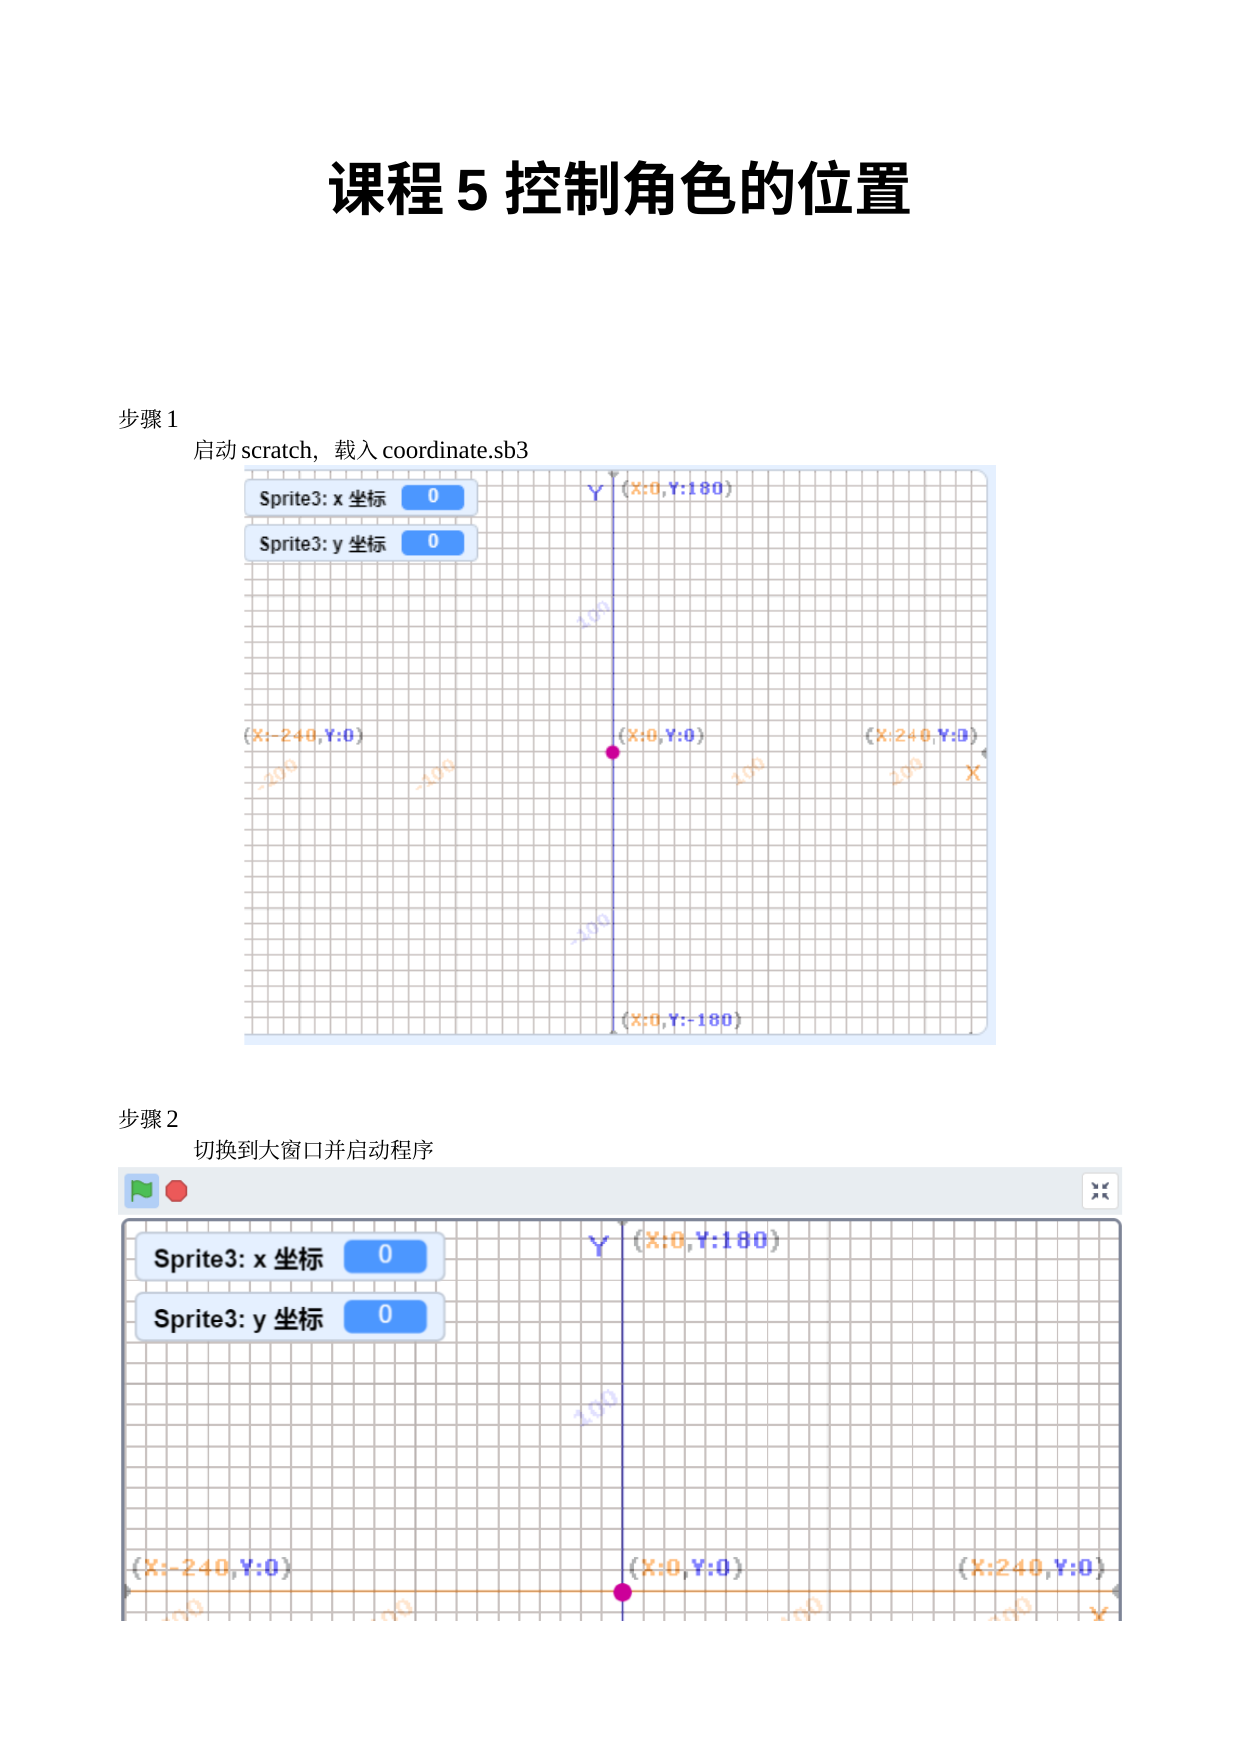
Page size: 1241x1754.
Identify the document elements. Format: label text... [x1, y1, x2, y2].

text 步骤2 [118, 1102, 1122, 1134]
text 启动scratch，载入coordinate.sb3 [118, 434, 1122, 465]
title 课程5 控制角色的位置 [118, 143, 1122, 228]
picture [244, 465, 996, 1045]
text 步骤1 [118, 402, 1122, 434]
text 切换到大窗口并启动程序 [118, 1134, 1122, 1165]
picture [118, 1165, 1123, 1621]
